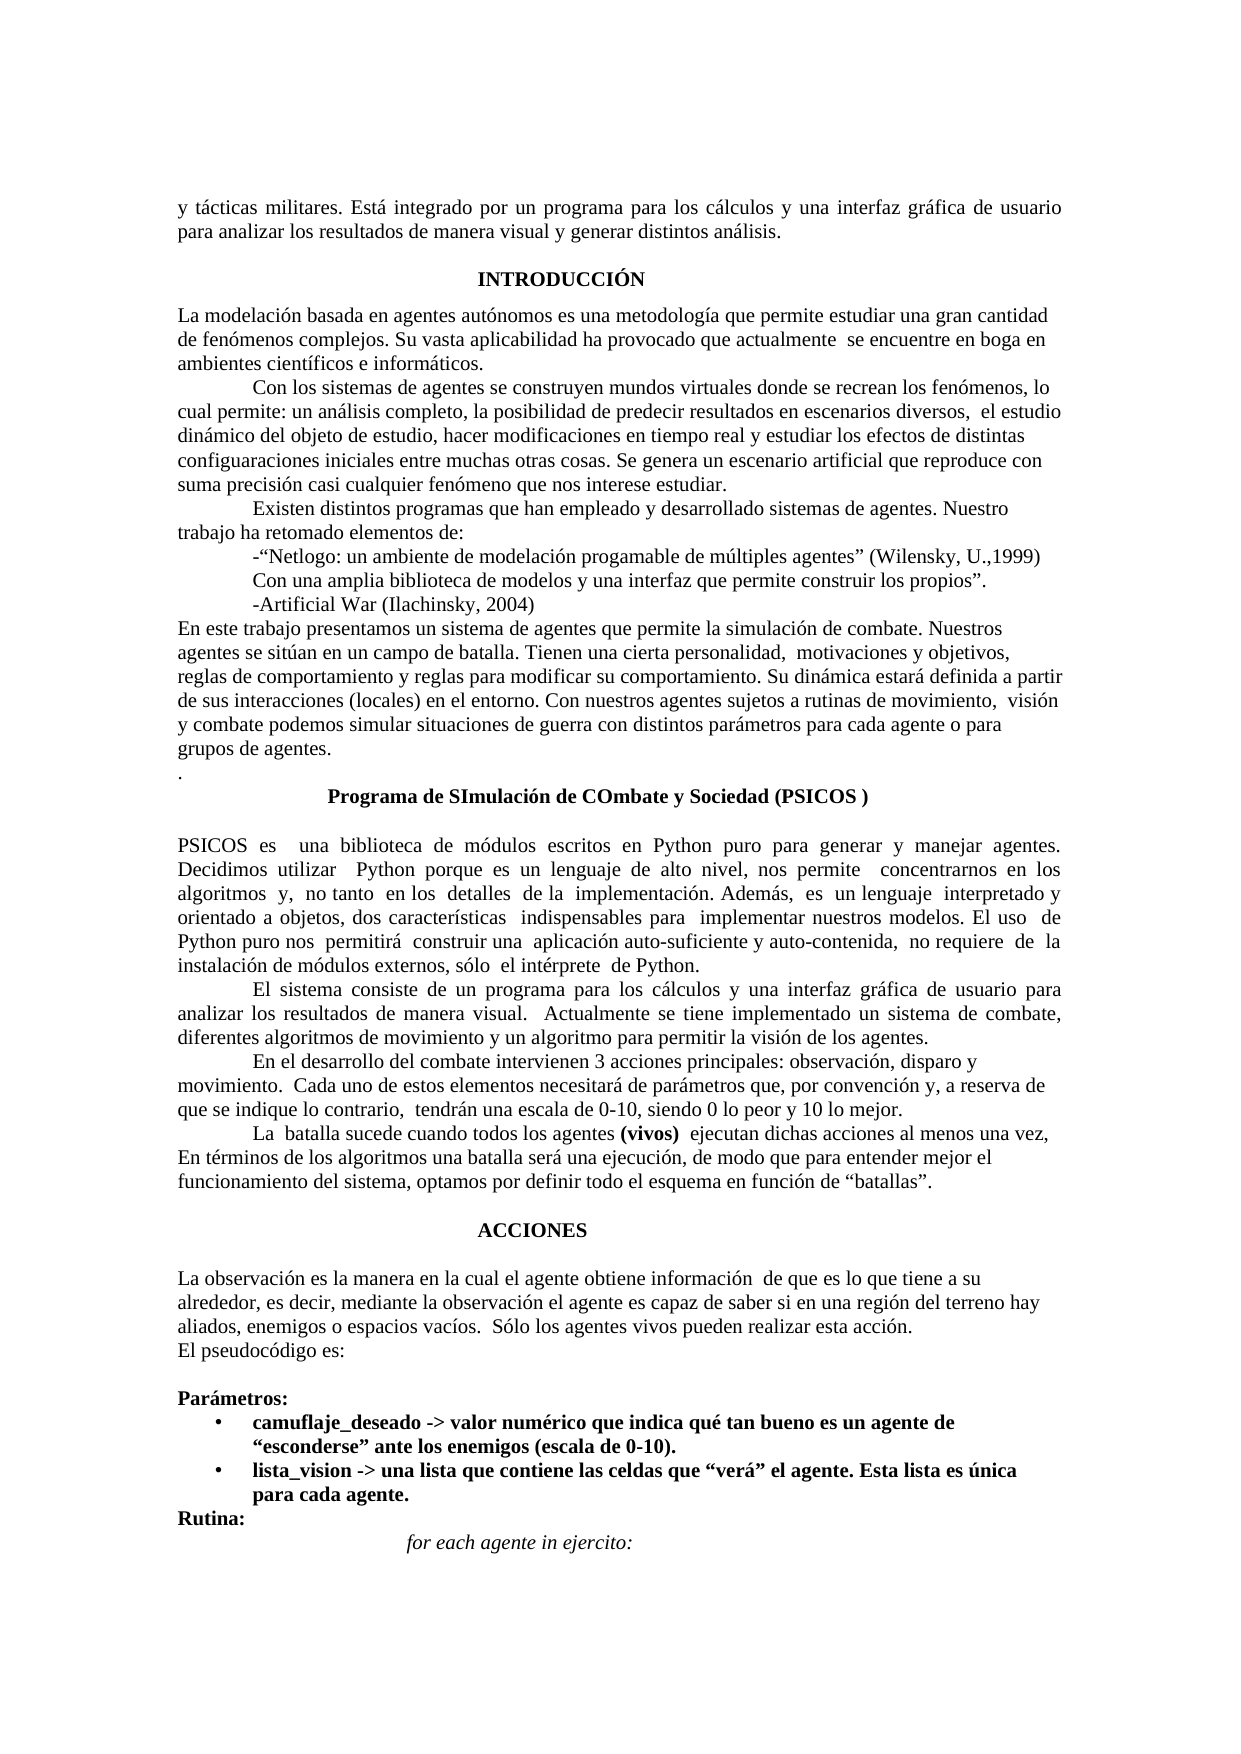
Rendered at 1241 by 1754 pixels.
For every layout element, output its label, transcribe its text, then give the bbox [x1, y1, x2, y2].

text -Artificial War (Ilachinsky, 2004) [177, 592, 1063, 616]
text La observación es la manera en la cual el agente obtiene información de que es lo que tiene a su alrededor, es decir, mediante la observación el agente es capaz de saber si en una región del terreno hay aliados, enemigos o espacios vacíos. Sólo los agentes vivos pueden realizar esta acción. [177, 1266, 1063, 1338]
text Rutina: [177, 1506, 1063, 1530]
text En este trabajo presentamos un sistema de agentes que permite la simulación de combate. Nuestros agentes se sitúan en un campo de batalla. Tienen una cierta personalidad, motivaciones y objetivos, reglas de comportamiento y reglas para modificar su comportamiento. Su dinámica estará definida a partir de sus interacciones (locales) en el entorno. Con nuestros agentes sujetos a rutinas de movimiento, visión y combate podemos simular situaciones de guerra con distintos parámetros para cada agente o para grupos de agentes. [177, 616, 1063, 760]
text Parámetros: [177, 1386, 1063, 1410]
text PSICOS es una biblioteca de módulos escritos en Python puro para generar y manejar agentes. Decidimos utilizar Python porque es un lenguaje de alto nivel, nos permite concentrarnos en los algoritmos y, no tanto en los detalles de la implementación. Además, es un lenguaje interpretado y orientado a objetos, dos características indispensables para implementar nuestros modelos. El uso de Python puro nos permitirá construir una aplicación auto-suficiente y auto-contenida, no requiere de la instalación de módulos externos, sólo el intérprete de Python. [177, 832, 1063, 977]
list lista_vision -> una lista que contiene las celdas que “verá” el agente. Esta lista es única para cada agente. [215, 1458, 1063, 1506]
text Con los sistemas de agentes se construyen mundos virtuales donde se recrean los fenómenos, lo cual permite: un análisis completo, la posibilidad de predecir resultados en escenarios diversos, el estudio dinámico del objeto de estudio, hacer modificaciones en tiempo real y estudiar los efectos de distintas configuaraciones iniciales entre muchas otras cosas. Se genera un escenario artificial que reproduce con suma precisión casi cualquier fenómeno que nos interese estudiar. [177, 375, 1063, 496]
text La batalla sucede cuando todos los agentes (vivos) ejecutan dichas acciones al menos una vez, En términos de los algoritmos una batalla será una ejecución, de modo que para entender mejor el funcionamiento del sistema, optamos por definir todo el esquema en función de “batallas”. [177, 1121, 1063, 1193]
text y tácticas militares. Está integrado por un programa para los cálculos y una interfaz gráfica de usuario para analizar los resultados de manera visual y generar distintos análisis. [177, 195, 1063, 243]
text El pseudocódigo es: [177, 1338, 1063, 1362]
text -“Netlogo: un ambiente de modelación progamable de múltiples agentes” (Wilensky, U.,1999) Con una amplia biblioteca de modelos y una interfaz que permite construir los propios”. [177, 544, 1063, 592]
text INTRODUCCIÓN [177, 267, 1063, 291]
text for each agente in ejercito: [177, 1530, 1063, 1554]
text Existen distintos programas que han empleado y desarrollado sistemas de agentes. Nuestro trabajo ha retomado elementos de: [177, 496, 1063, 544]
text Programa de SImulación de COmbate y Sociedad (PSICOS ) [177, 784, 1063, 808]
text La modelación basada en agentes autónomos es una metodología que permite estudiar una gran cantidad de fenómenos complejos. Su vasta aplicabilidad ha provocado que actualmente se encuentre en boga en ambientes científicos e informáticos. [177, 303, 1063, 375]
list camuflaje_deseado -> valor numérico que indica qué tan bueno es un agente de “esconderse” ante los enemigos (escala de 0-10). [215, 1410, 1063, 1458]
text En el desarrollo del combate intervienen 3 acciones principales: observación, disparo y movimiento. Cada uno de estos elementos necesitará de parámetros que, por convención y, a reserva de que se indique lo contrario, tendrán una escala de 0-10, siendo 0 lo peor y 10 lo mejor. [177, 1049, 1063, 1121]
text . [177, 760, 1063, 784]
text ACCIONES [177, 1217, 1063, 1242]
text El sistema consiste de un programa para los cálculos y una interfaz gráfica de usuario para analizar los resultados de manera visual. Actualmente se tiene implementado un sistema de combate, diferentes algoritmos de movimiento y un algoritmo para permitir la visión de los agentes. [177, 977, 1063, 1049]
